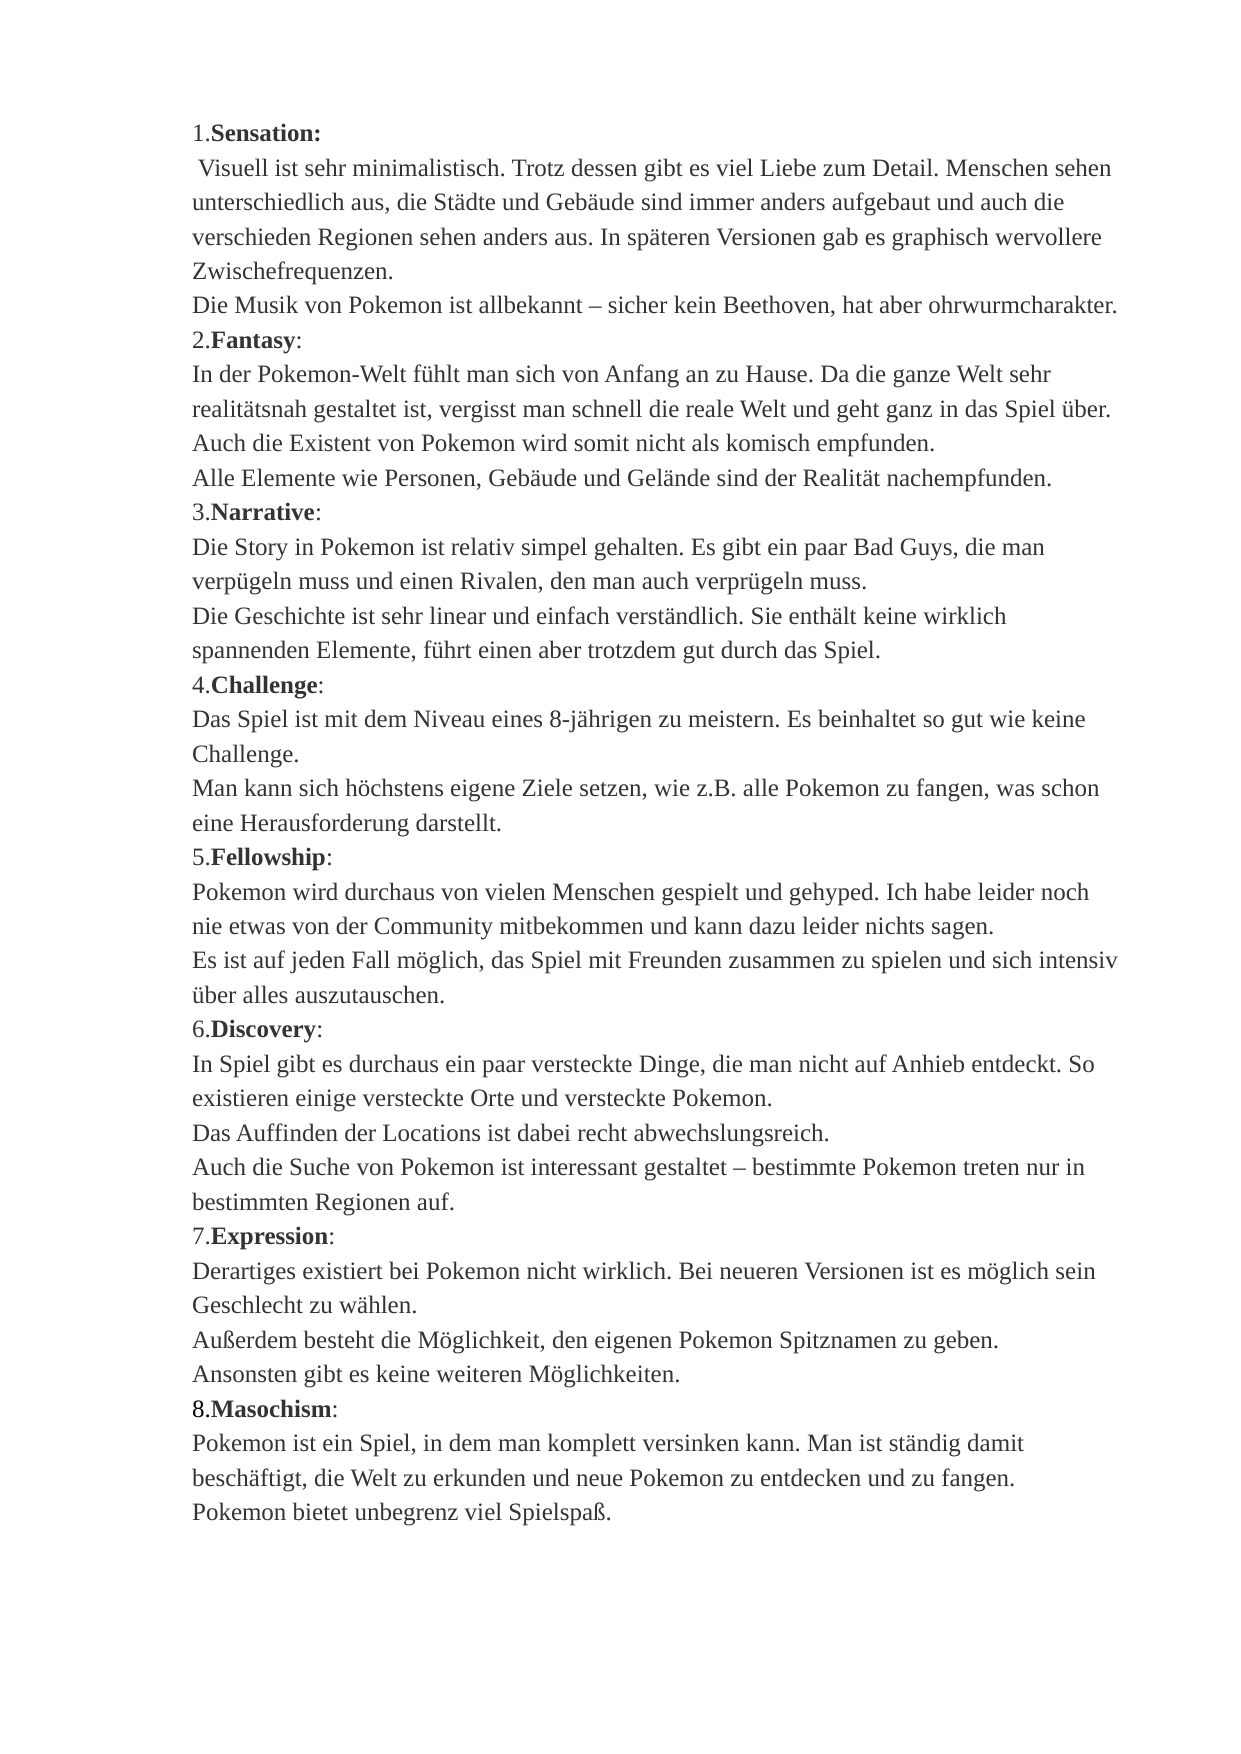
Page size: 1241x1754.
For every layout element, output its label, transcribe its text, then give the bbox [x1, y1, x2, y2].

list Die Musik von Pokemon ist allbekannt – sicher kein Beethoven, hat aber ohrwurmcharakter. [118, 291, 1122, 319]
list In der Pokemon-Welt fühlt man sich von Anfang an zu Hause. Da die ganze Welt sehr realitätsnah gestaltet ist, vergisst man schnell die reale Welt und geht ganz in das Spiel über. [118, 359, 1122, 423]
list Das Auffinden der Locations ist dabei recht abwechslungsreich. Auch die Suche von Pokemon ist interessant gestaltet – bestimmte Pokemon treten nur in bestimmten Regionen auf. [118, 1118, 1122, 1216]
list Expression: Derartiges existiert bei Pokemon nicht wirklich. Bei neueren Versionen ist es möglich sein Geschlecht zu wählen. [118, 1221, 1122, 1319]
list Die Geschichte ist sehr linear und einfach verständlich. Sie enthält keine wirklich spannenden Elemente, führt einen aber trotzdem gut durch das Spiel. [118, 601, 1122, 664]
list Fantasy: [118, 325, 1122, 354]
list Masochism: Pokemon ist ein Spiel, in dem man komplett versinken kann. Man ist ständig damit beschäftigt, die Welt zu erkunden und neue Pokemon zu entdecken und zu fangen. Pokemon bietet unbegrenz viel Spielspaß. [118, 1394, 1122, 1526]
list Es ist auf jeden Fall möglich, das Spiel mit Freunden zusammen zu spielen und sich intensiv über alles auszutauschen. [118, 946, 1122, 1009]
list Discovery: [118, 1014, 1122, 1043]
list Narrative: [118, 497, 1122, 526]
list Fellowship: [118, 842, 1122, 871]
list In Spiel gibt es durchaus ein paar versteckte Dinge, die man nicht auf Anhieb entdeckt. So existieren einige versteckte Orte und versteckte Pokemon. [118, 1049, 1122, 1112]
list Die Story in Pokemon ist relativ simpel gehalten. Es gibt ein paar Bad Guys, die man verpügeln muss und einen Rivalen, den man auch verprügeln muss. [118, 532, 1122, 595]
list Challenge: [118, 670, 1122, 698]
list Das Spiel ist mit dem Niveau eines 8-jährigen zu meistern. Es beinhaltet so gut wie keine Challenge. Man kann sich höchstens eigene Ziele setzen, wie z.B. alle Pokemon zu fangen, was schon eine Herausforderung darstellt. [118, 704, 1122, 836]
list Pokemon wird durchaus von vielen Menschen gespielt und gehyped. Ich habe leider noch nie etwas von der Community mitbekommen und kann dazu leider nichts sagen. [118, 877, 1122, 940]
list Auch die Existent von Pokemon wird somit nicht als komisch empfunden. Alle Elemente wie Personen, Gebäude und Gelände sind der Realität nachempfunden. [118, 428, 1122, 492]
list Außerdem besteht die Möglichkeit, den eigenen Pokemon Spitznamen zu geben. Ansonsten gibt es keine weiteren Möglichkeiten. [118, 1325, 1122, 1388]
list Sensation: Visuell ist sehr minimalistisch. Trotz dessen gibt es viel Liebe zum Detail. Menschen sehen unterschiedlich aus, die Städte und Gebäude sind immer anders aufgebaut und auch die verschieden Regionen sehen anders aus. In späteren Versionen gab es graphisch wervollere Zwischefrequenzen. [118, 118, 1122, 285]
